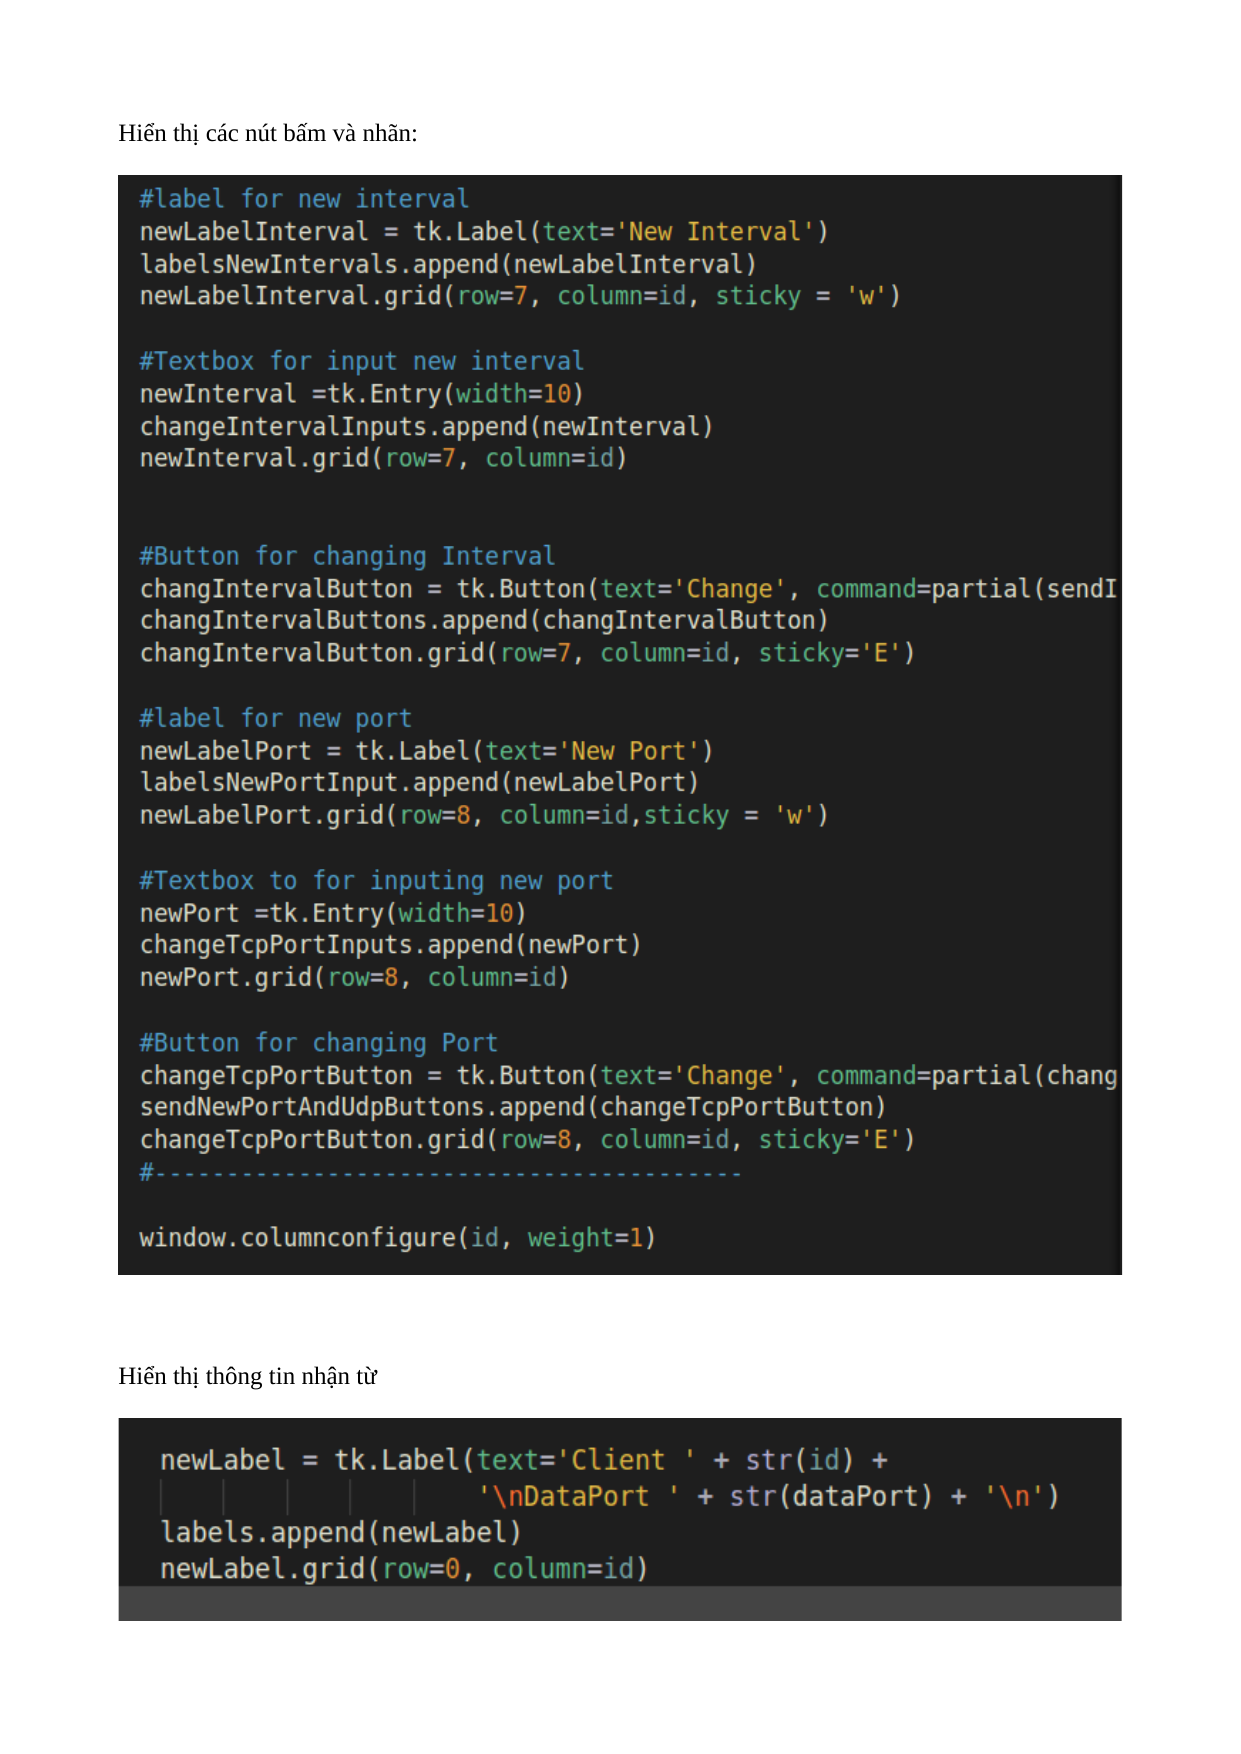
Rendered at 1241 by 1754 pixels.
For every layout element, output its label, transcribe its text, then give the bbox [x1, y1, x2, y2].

picture [118, 175, 1123, 1275]
text Hiển thị các nút bấm và nhãn: [118, 118, 1122, 147]
text Hiển thị thông tin nhận từ [118, 1361, 1122, 1390]
picture [118, 1418, 1122, 1621]
